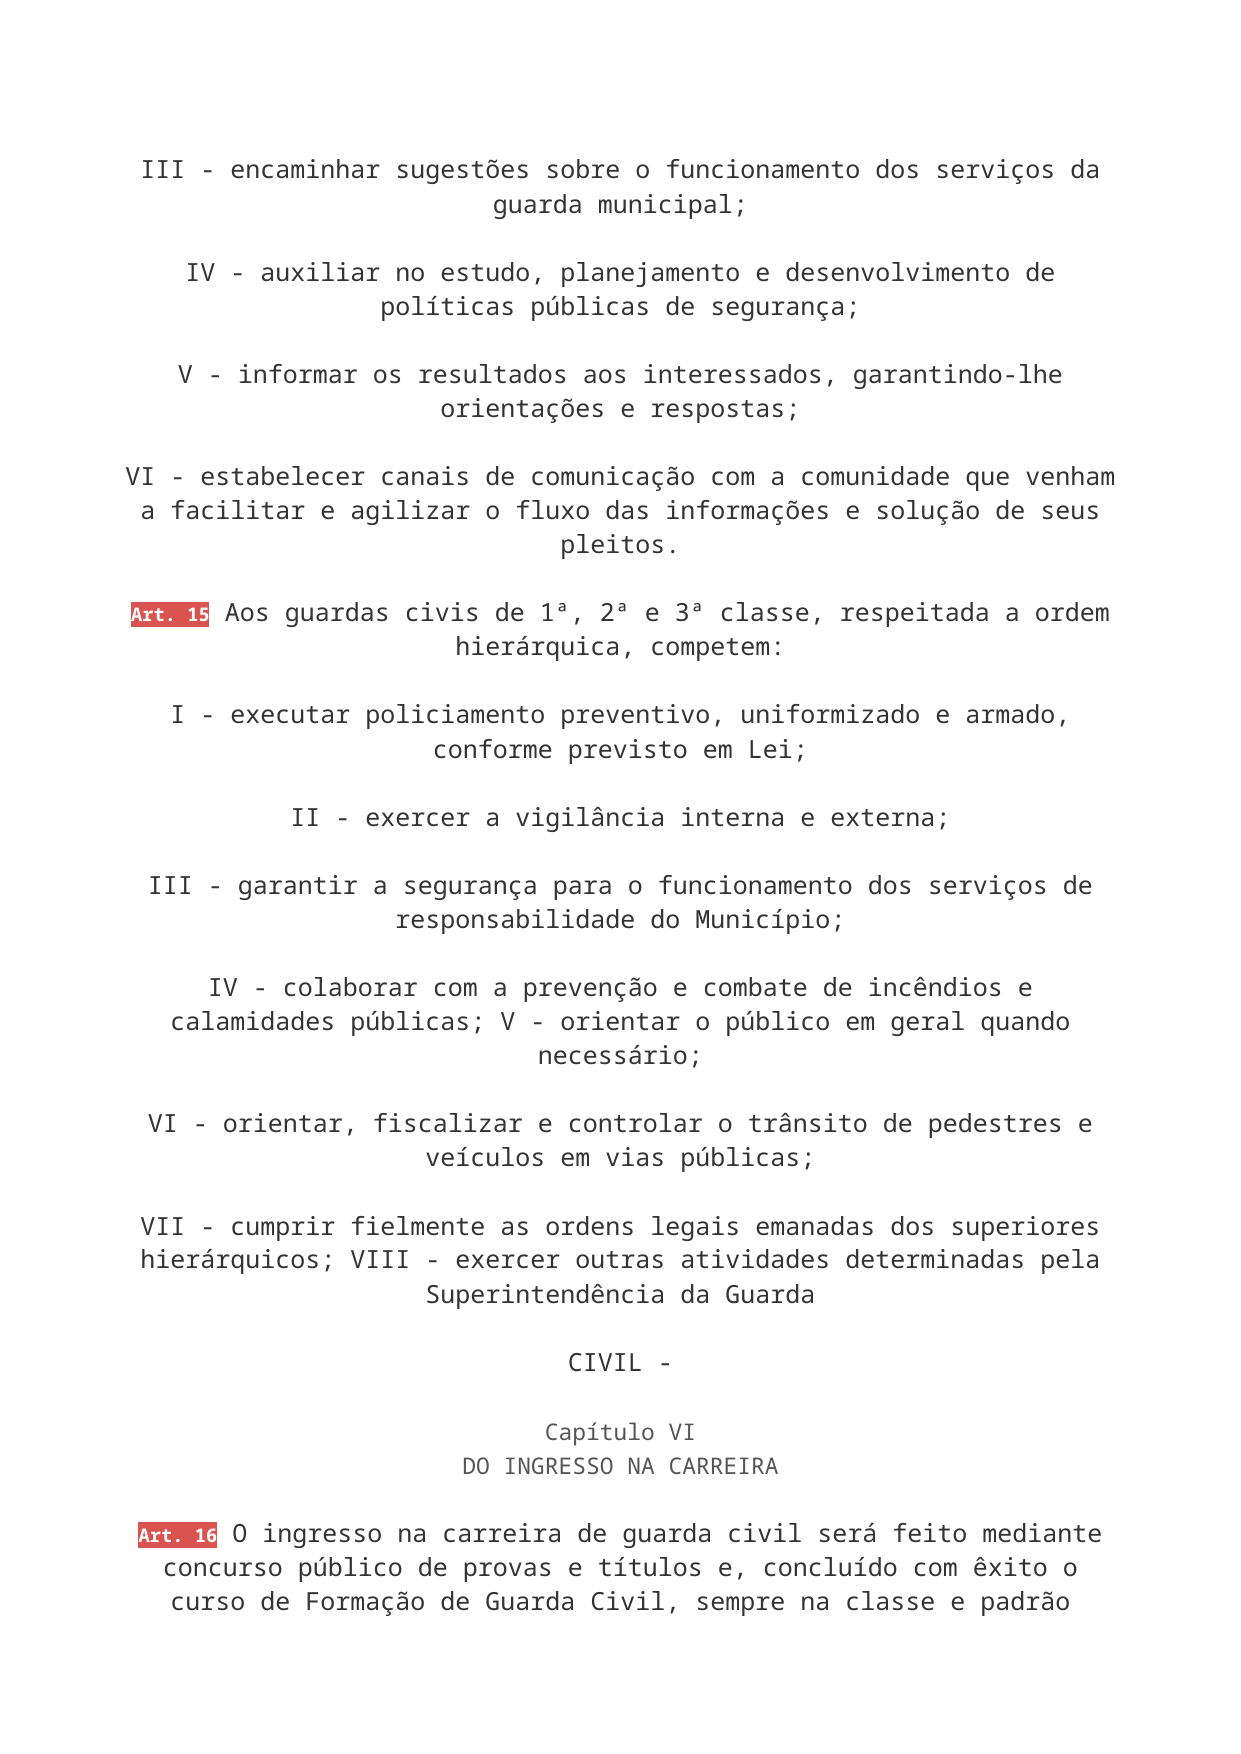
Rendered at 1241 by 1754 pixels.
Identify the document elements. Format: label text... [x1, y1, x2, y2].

text Art. 16 O ingresso na carreira de guarda civil será feito mediante concurso público de provas e títulos e, concluído com êxito o curso de Formação de Guarda Civil, sempre na classe e padrão [118, 1482, 1122, 1618]
text Capítulo VI DO INGRESSO NA CARREIRA [118, 1378, 1122, 1482]
text III - encaminhar sugestões sobre o funcionamento dos serviços da guarda municipal; IV - auxiliar no estudo, planejamento e desenvolvimento de políticas públicas de segurança; V - informar os resultados aos interessados, garantindo-lhe orientações e respostas; VI - estabelecer canais de comunicação com a comunidade que venham a facilitar e agilizar o fluxo das informações e solução de seus pleitos. Art. 15 Aos guardas civis de 1ª, 2ª e 3ª classe, respeitada a ordem hierárquica, competem: I - executar policiamento preventivo, uniformizado e armado, conforme previsto em Lei; II - exercer a vigilância interna e externa; III - garantir a segurança para o funcionamento dos serviços de responsabilidade do Município; IV - colaborar com a prevenção e combate de incêndios e calamidades públicas; V - orientar o público em geral quando necessário; VI - orientar, fiscalizar e controlar o trânsito de pedestres e veículos em vias públicas; VII - cumprir fielmente as ordens legais emanadas dos superiores hierárquicos; VIII - exercer outras atividades determinadas pela Superintendência da Guarda CIVIL - [118, 118, 1122, 1378]
